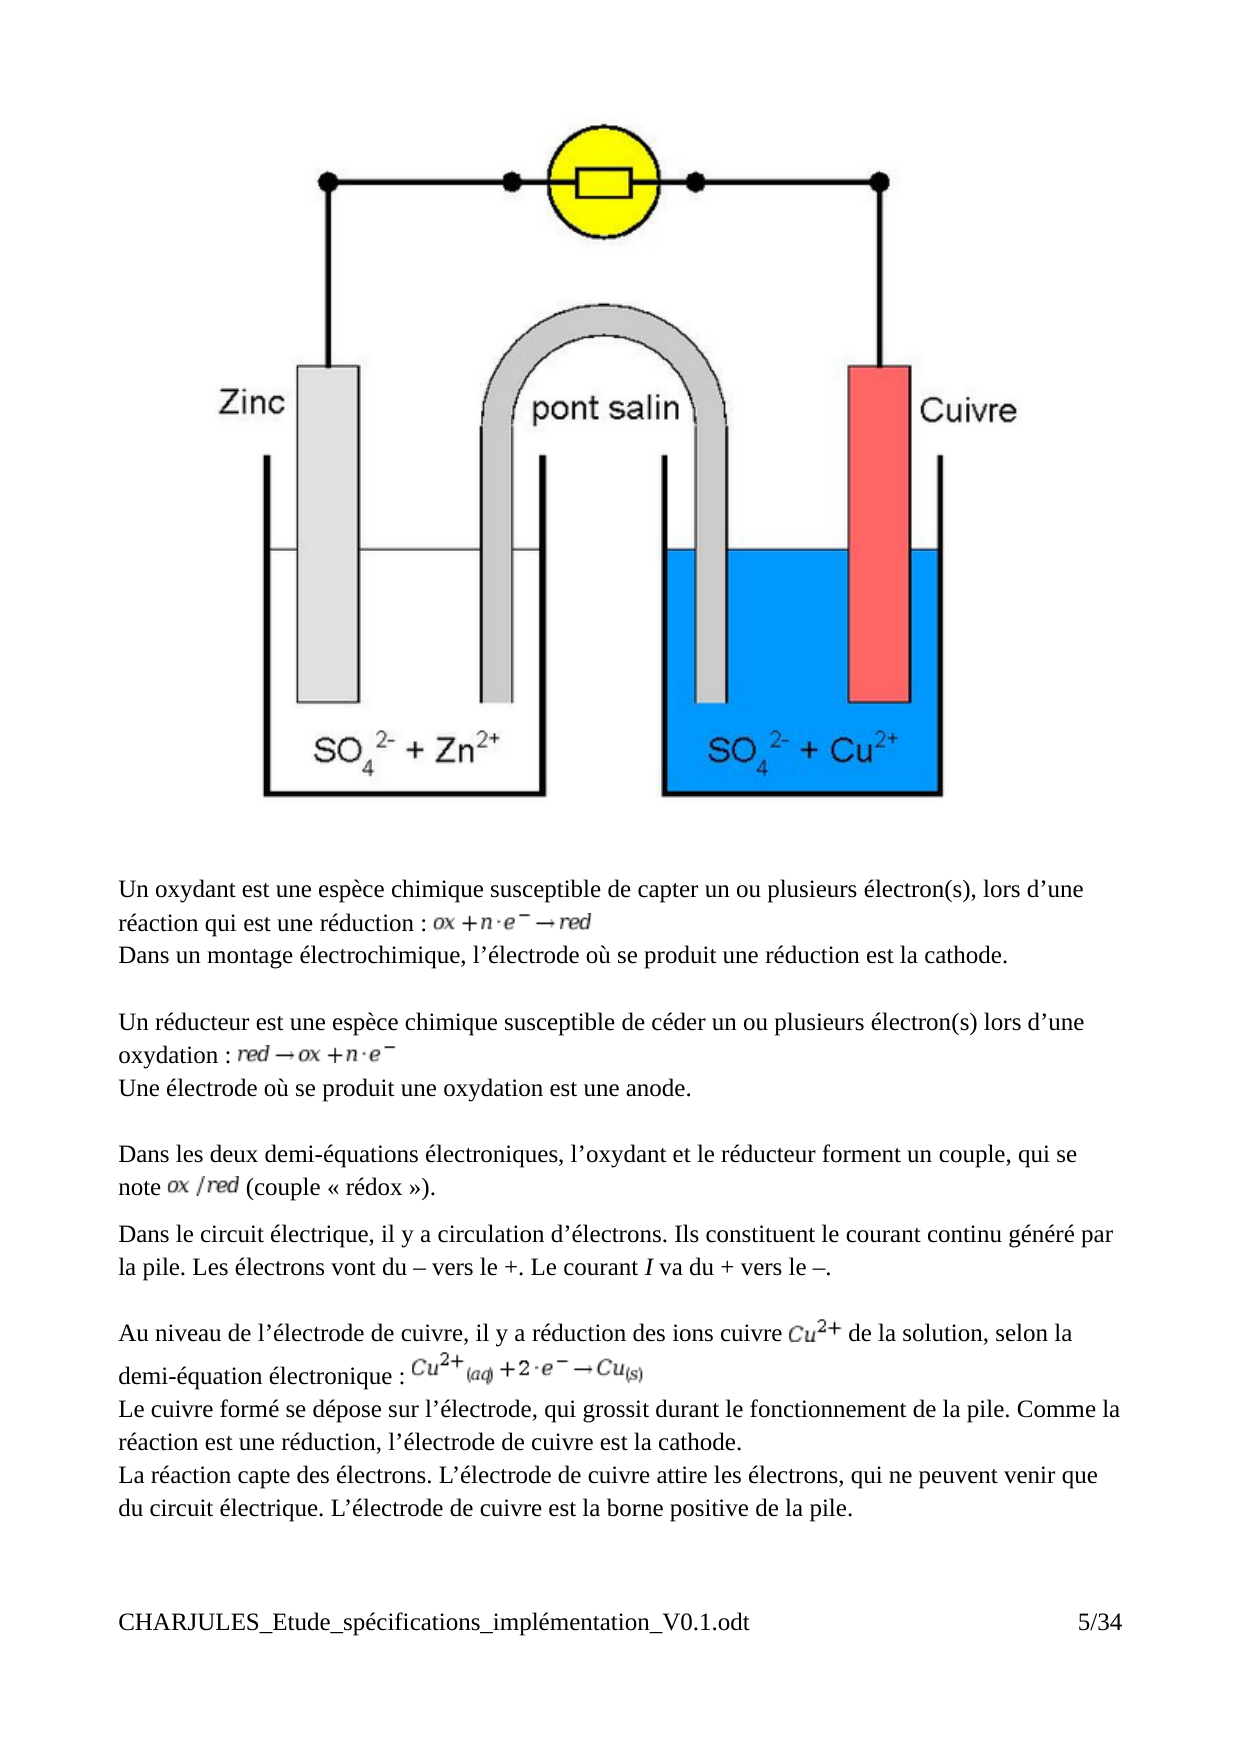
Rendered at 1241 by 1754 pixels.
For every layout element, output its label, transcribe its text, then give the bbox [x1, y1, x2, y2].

picture [167, 1176, 240, 1196]
text Un oxydant est une espèce chimique susceptible de capter un ou plusieurs électron(s), lors d’une réaction qui est une réduction : Dans un montage électrochimique, l’électrode où se produit une réduction est la cathode. Un réducteur est une espèce chimique susceptible de céder un ou plusieurs électron(s) lors d’une oxydation : Une électrode où se produit une oxydation est une anode. Dans les deux demi-équations électroniques, l’oxydant et le réducteur forment un couple, qui se note (couple « rédox »). [118, 874, 1122, 1201]
picture [433, 913, 592, 931]
picture [411, 1351, 643, 1385]
picture [178, 118, 1062, 823]
picture [788, 1318, 842, 1342]
picture [237, 1045, 396, 1063]
text Dans le circuit électrique, il y a circulation d’électrons. Ils constituent le courant continu généré par la pile. Les électrons vont du – vers le +. Le courant I va du + vers le –. Au niveau de l’électrode de cuivre, il y a réduction des ions cuivre de la solution, selon la demi-équation électronique : Le cuivre formé se dépose sur l’électrode, qui grossit durant le fonctionnement de la pile. Comme la réaction est une réduction, l’électrode de cuivre est la cathode. La réaction capte des électrons. L’électrode de cuivre attire les électrons, qui ne peuvent venir que du circuit électrique. L’électrode de cuivre est la borne positive de la pile. [118, 1219, 1122, 1555]
